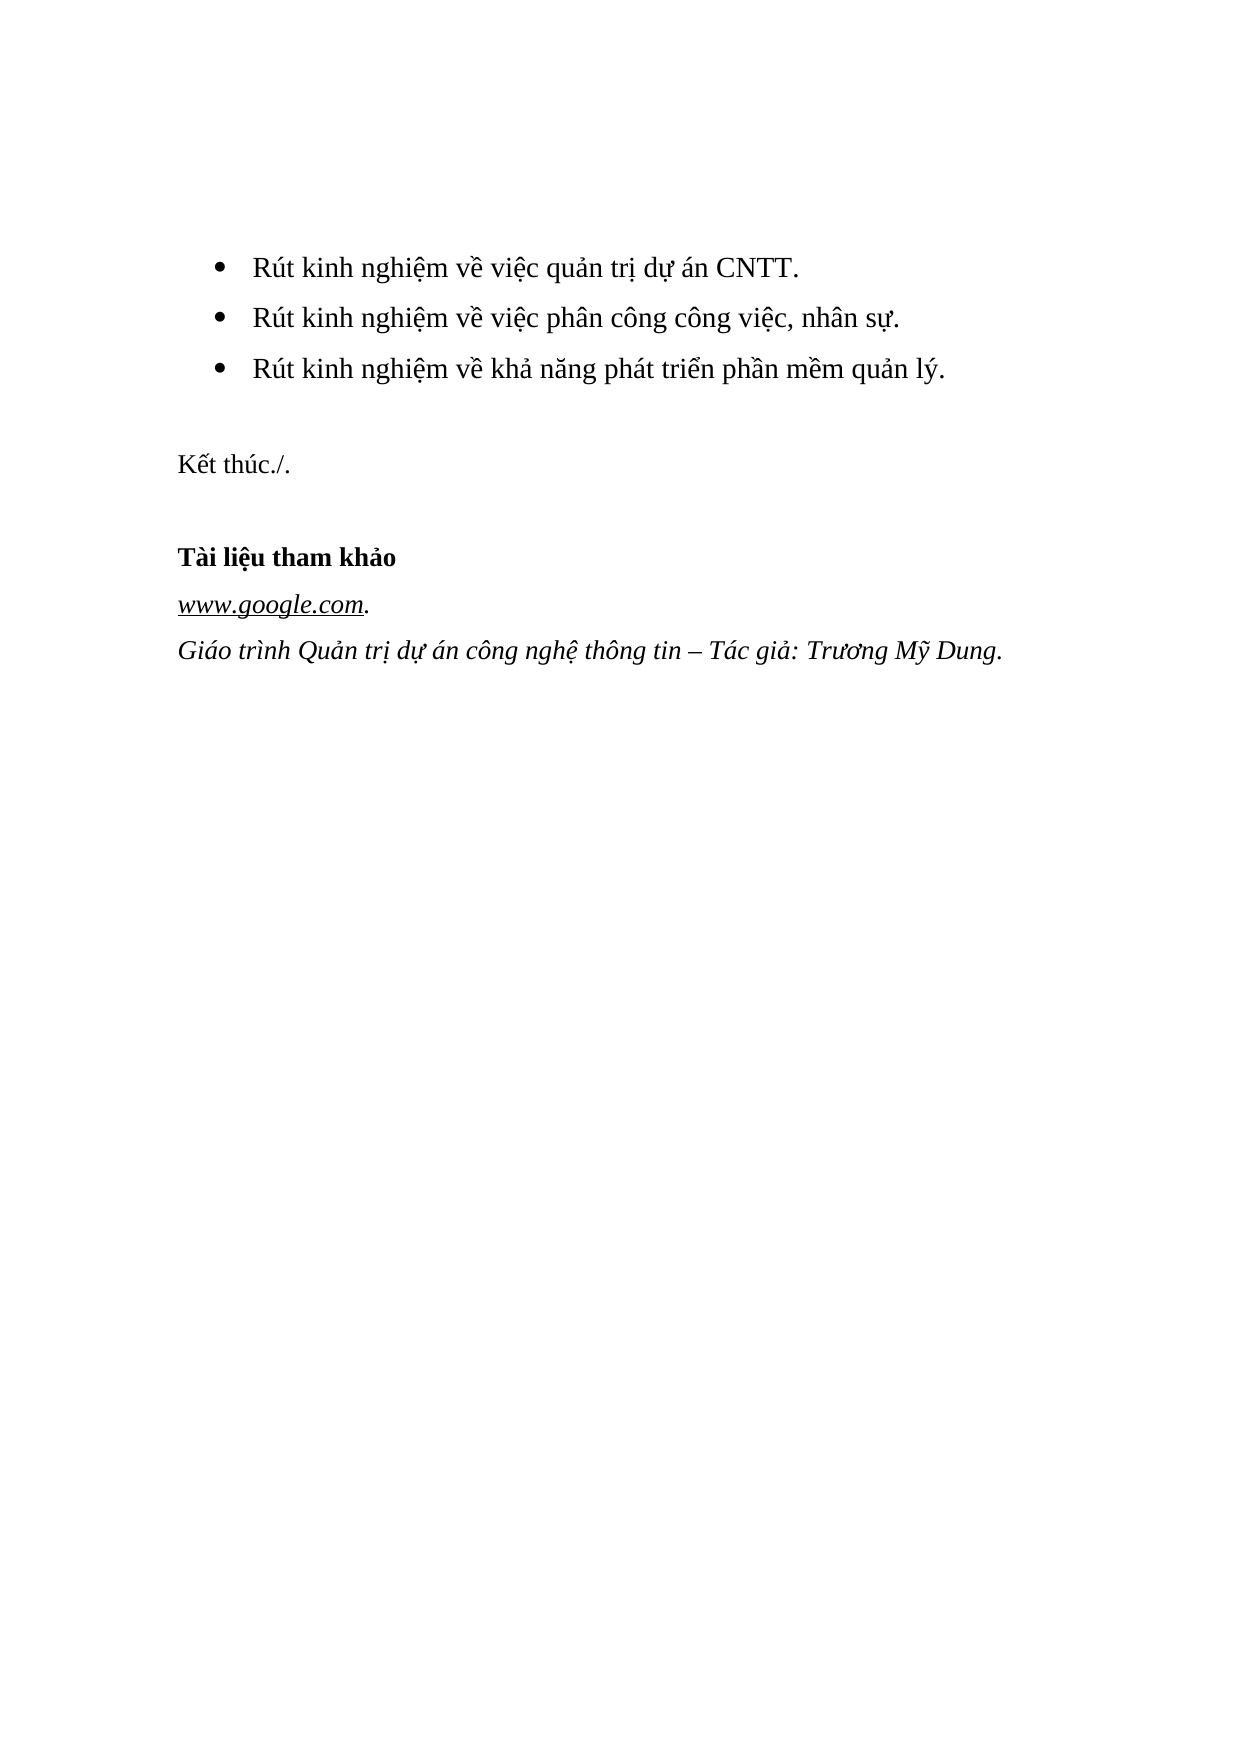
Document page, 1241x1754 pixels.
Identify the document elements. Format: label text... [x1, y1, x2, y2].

list Rút kinh nghiệm về việc phân công công việc, nhân sự. [215, 300, 1152, 334]
text www.google.com. [177, 588, 1152, 619]
text Tài liệu tham khảo [177, 541, 1152, 572]
text Giáo trình Quản trị dự án công nghệ thông tin – Tác giả: Trương Mỹ Dung. [177, 634, 1152, 666]
list Rút kinh nghiệm về việc quản trị dự án CNTT. [215, 250, 1152, 283]
list Rút kinh nghiệm về khả năng phát triển phần mềm quản lý. [215, 351, 1152, 384]
text Kết thúc./. [177, 448, 1152, 479]
